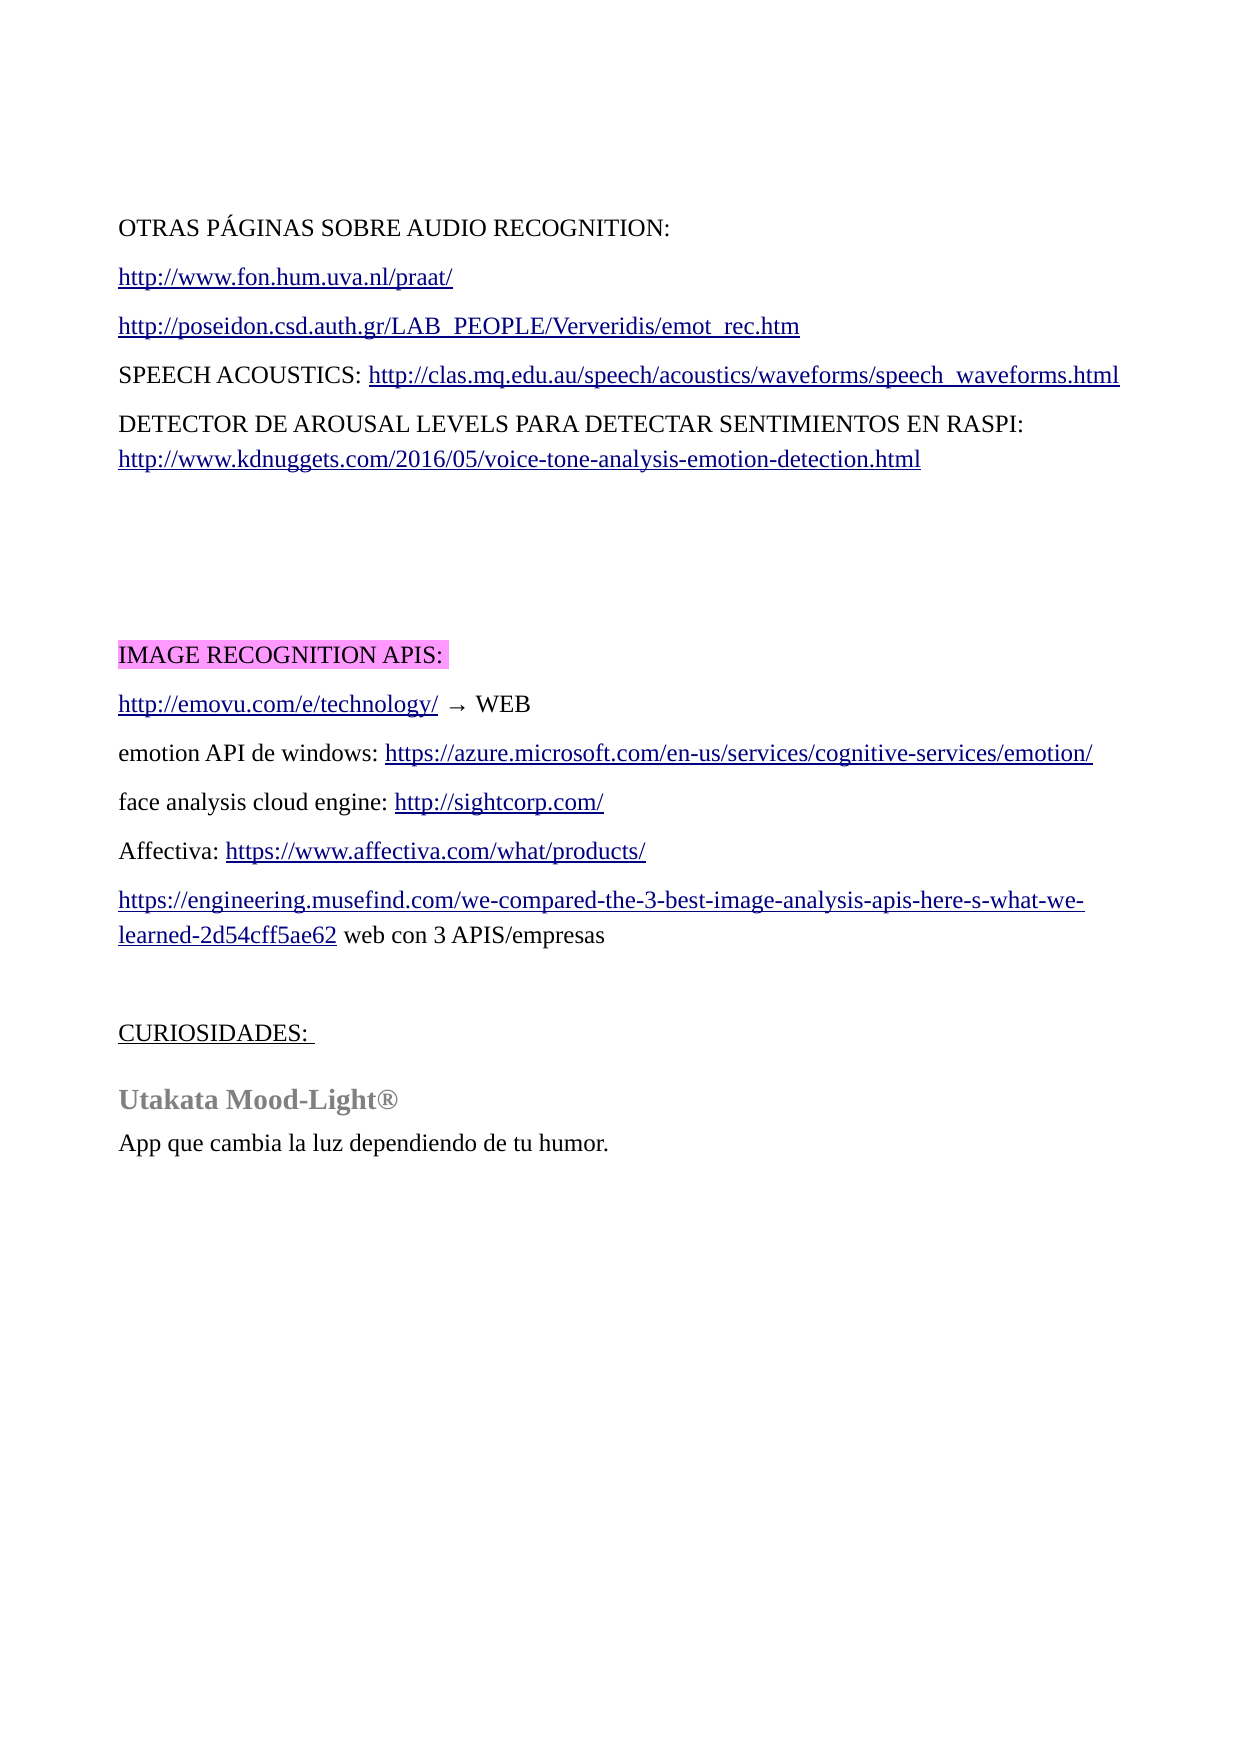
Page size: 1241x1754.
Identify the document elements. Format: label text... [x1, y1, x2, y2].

text http://emovu.com/e/technology/ → WEB [118, 689, 1122, 718]
text https://engineering.musefind.com/we-compared-the-3-best-image-analysis-apis-here-s-what-we-learned-2d54cff5ae62 web con 3 APIS/empresas [118, 886, 1122, 949]
text Affectiva: https://www.affectiva.com/what/products/ [118, 836, 1122, 865]
text http://www.fon.hum.uva.nl/praat/ [118, 262, 1122, 291]
subtitle Utakata Mood-Light® [118, 1082, 1122, 1115]
text OTRAS PÁGINAS SOBRE AUDIO RECOGNITION: [118, 213, 1122, 242]
text CURIOSIDADES: [118, 1018, 1122, 1047]
text IMAGE RECOGNITION APIS: [118, 640, 1122, 669]
text DETECTOR DE AROUSAL LEVELS PARA DETECTAR SENTIMIENTOS EN RASPI: http://www.kdnuggets.com/2016/05/voice-tone-analysis-emotion-detection.html [118, 409, 1122, 473]
text SPEECH ACOUSTICS: http://clas.mq.edu.au/speech/acoustics/waveforms/speech_waveforms.html [118, 360, 1122, 389]
text App que cambia la luz dependiendo de tu humor. [118, 1128, 1122, 1157]
text http://poseidon.csd.auth.gr/LAB_PEOPLE/Ververidis/emot_rec.htm [118, 311, 1122, 340]
text emotion API de windows: https://azure.microsoft.com/en-us/services/cognitive-services/emotion/ [118, 738, 1122, 767]
text face analysis cloud engine: http://sightcorp.com/ [118, 787, 1122, 816]
